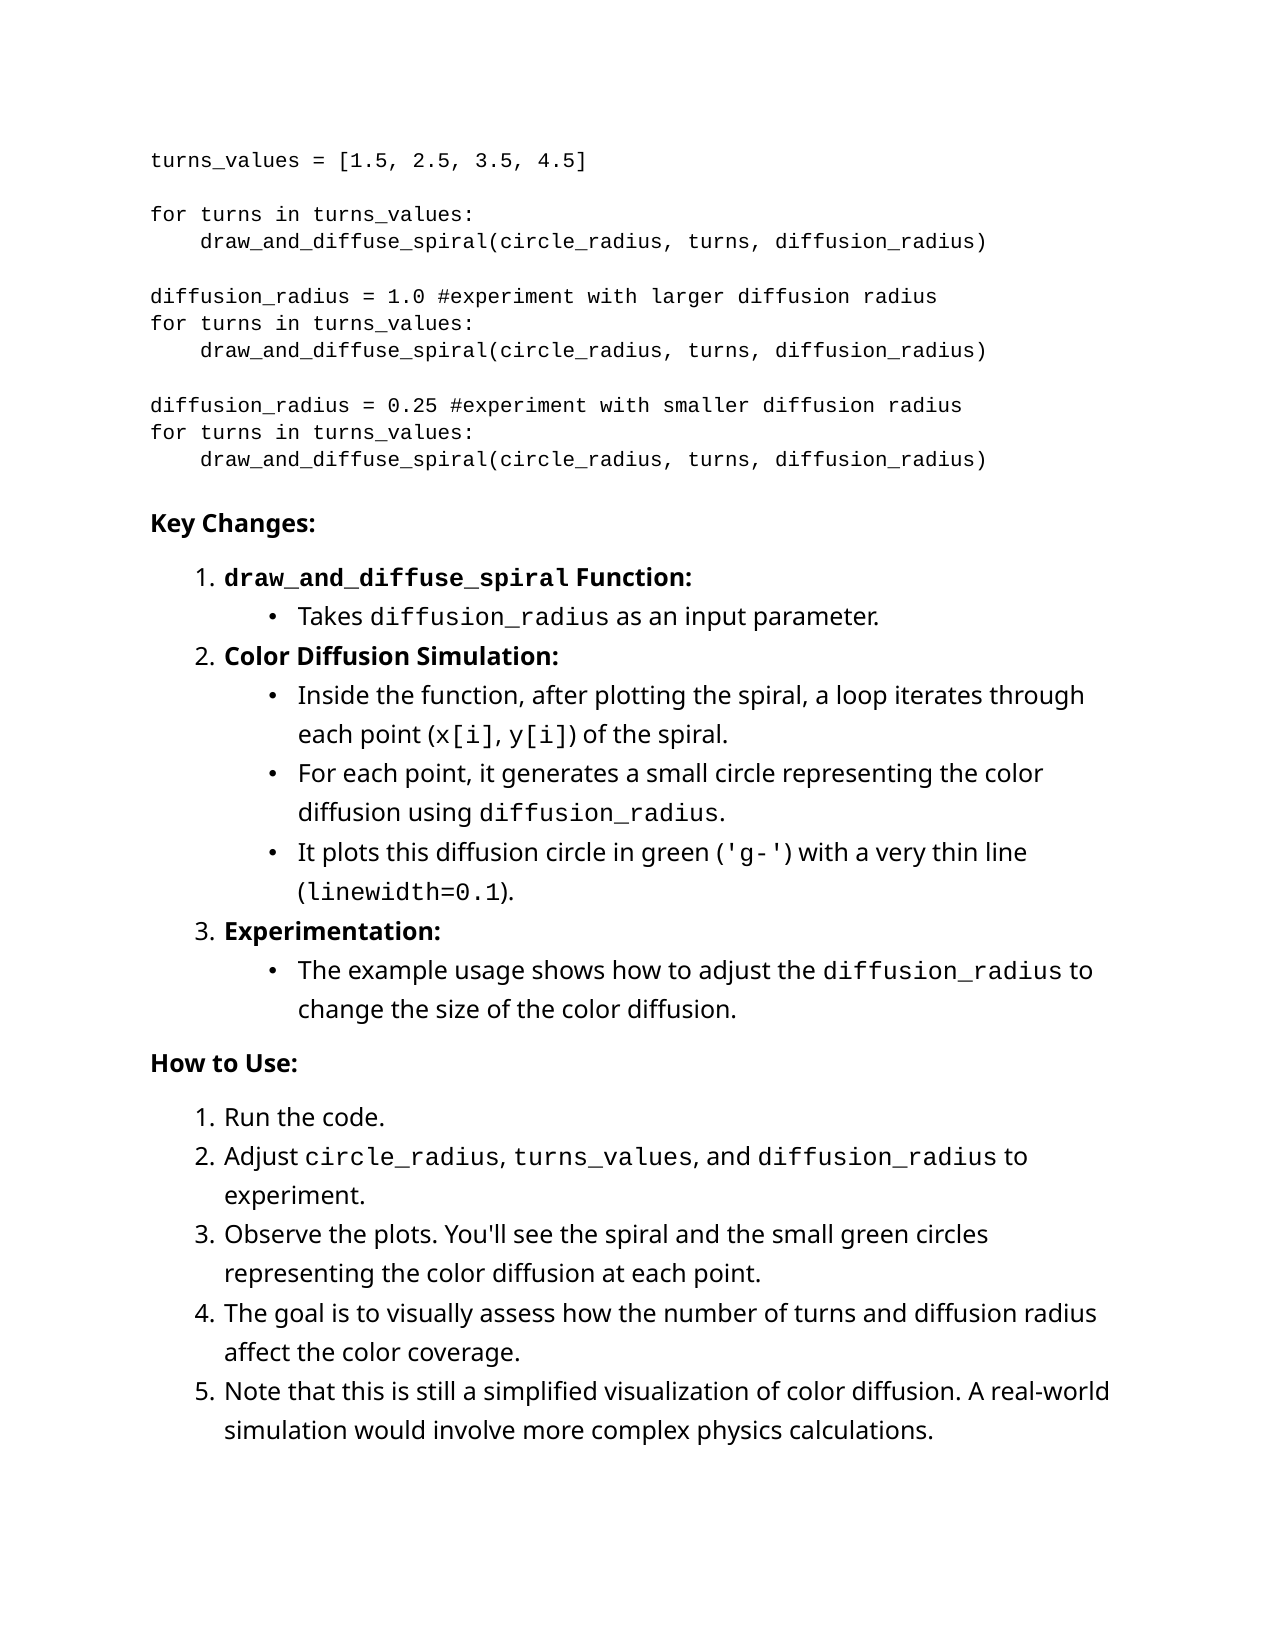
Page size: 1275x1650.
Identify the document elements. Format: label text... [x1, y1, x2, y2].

list It plots this diffusion circle in green ('g-') with a very thin line (linewidth=0.1). [268, 834, 1125, 908]
list Experimentation: [194, 913, 1125, 947]
text diffusion_radius = 1.0 #experiment with larger diffusion radius [150, 286, 1125, 309]
text How to Use: [150, 1046, 1125, 1079]
list The goal is to visually assess how the number of turns and diffusion radius affect the color coverage. [194, 1295, 1125, 1368]
list Color Diffusion Simulation: [194, 638, 1125, 672]
list For each point, it generates a small circle representing the color diffusion using diffusion_radius. [268, 756, 1125, 829]
list Inside the function, after plotting the spiral, a loop iterates through each point (x[i], y[i]) of the spiral. [268, 677, 1125, 751]
text Key Changes: [150, 506, 1125, 540]
text for turns in turns_values: [150, 313, 1125, 337]
list Note that this is still a simplified visualization of color diffusion. A real-world simulation would involve more complex physics calculations. [194, 1374, 1125, 1447]
list draw_and_diffuse_spiral Function: [194, 559, 1125, 594]
text for turns in turns_values: [150, 204, 1125, 228]
list Adjust circle_radius, turns_values, and diffusion_radius to experiment. [194, 1138, 1125, 1212]
text for turns in turns_values: [150, 422, 1125, 446]
text draw_and_diffuse_spiral(circle_radius, turns, diffusion_radius) [150, 340, 1125, 364]
text turns_values = [1.5, 2.5, 3.5, 4.5] [150, 150, 1125, 174]
list Takes diffusion_radius as an input parameter. [268, 599, 1125, 633]
list The example usage shows how to adjust the diffusion_radius to change the size of the color diffusion. [268, 952, 1125, 1026]
list Run the code. [194, 1099, 1125, 1133]
text draw_and_diffuse_spiral(circle_radius, turns, diffusion_radius) [150, 232, 1125, 255]
text diffusion_radius = 0.25 #experiment with smaller diffusion radius [150, 395, 1125, 418]
text draw_and_diffuse_spiral(circle_radius, turns, diffusion_radius) [150, 449, 1125, 473]
list Observe the plots. You'll see the spiral and the small green circles representing the color diffusion at each point. [194, 1217, 1125, 1290]
